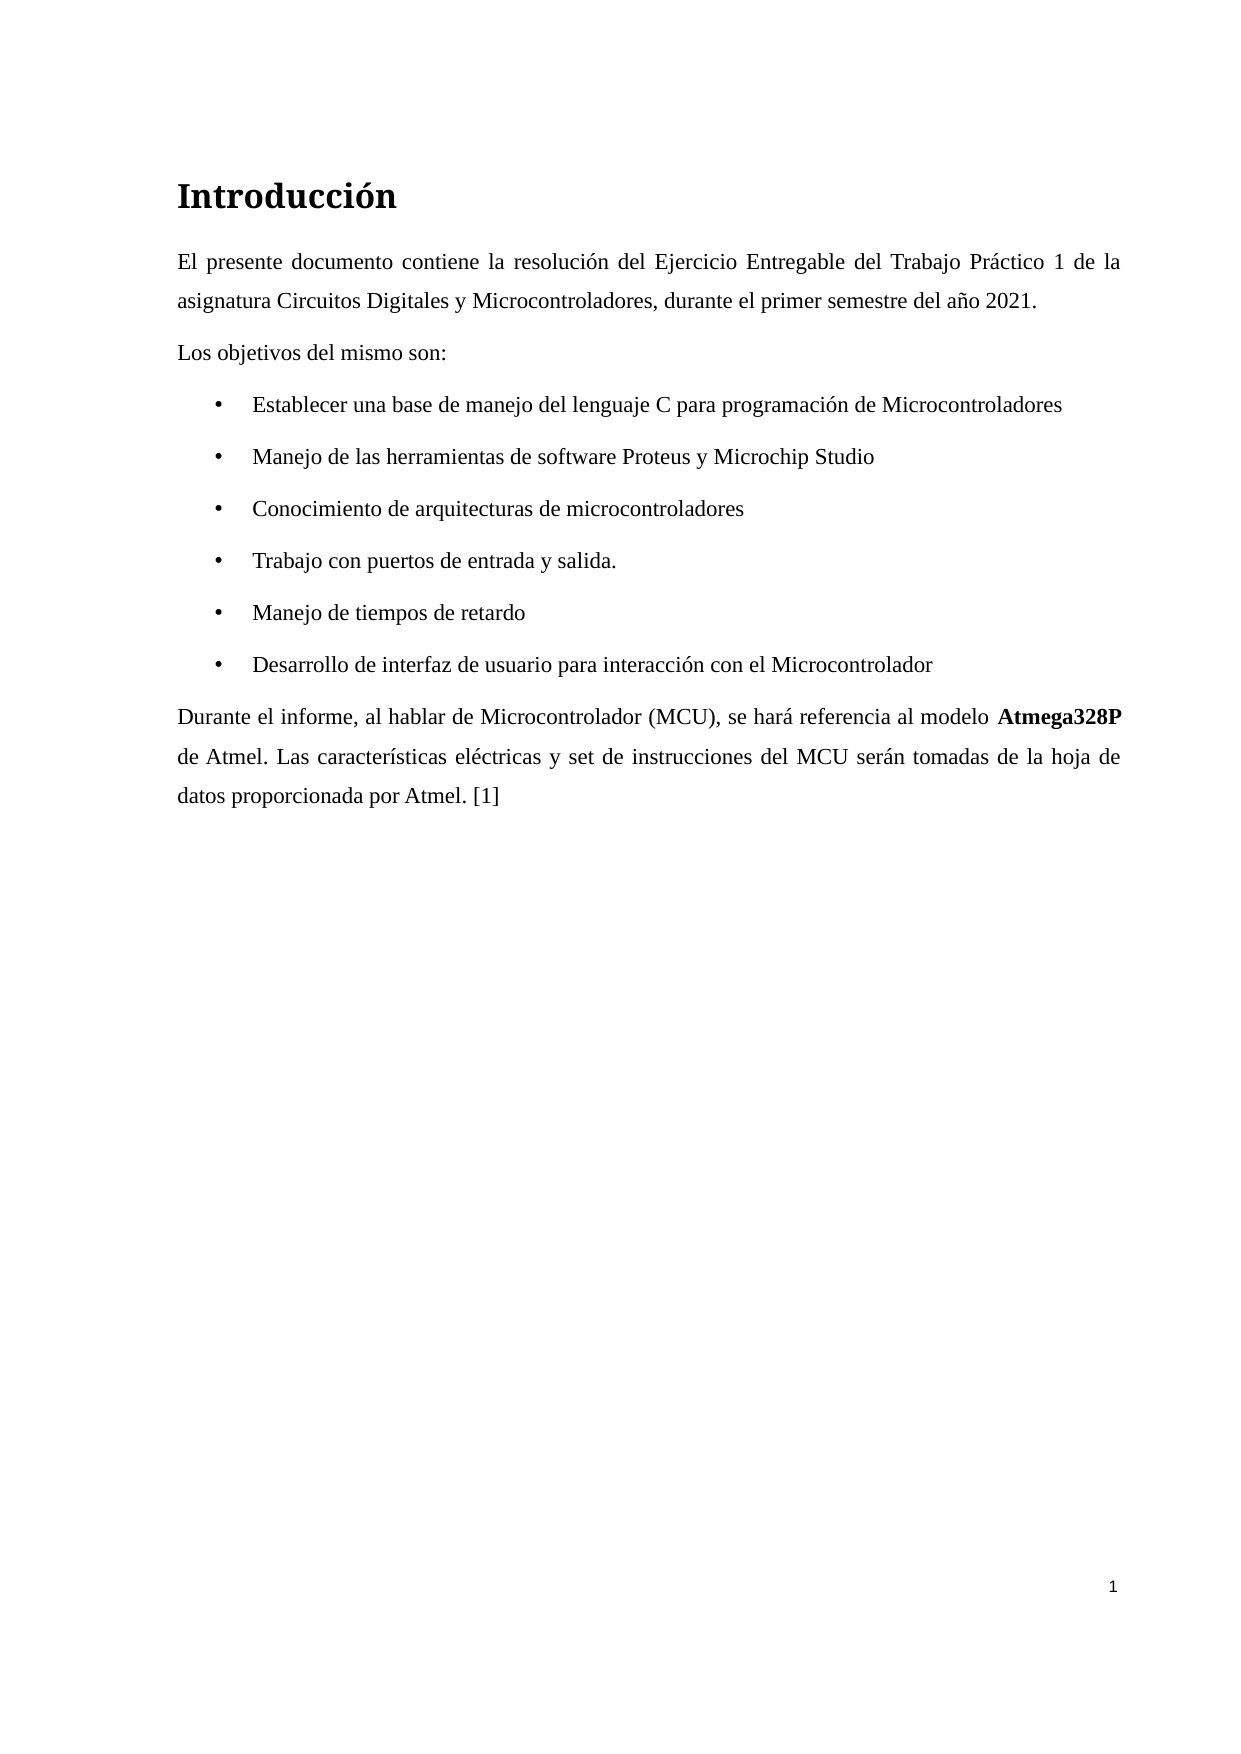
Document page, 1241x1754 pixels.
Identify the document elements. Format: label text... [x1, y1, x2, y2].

list Conocimiento de arquitecturas de microcontroladores [214, 495, 1122, 522]
list Manejo de las herramientas de software Proteus y Microchip Studio [214, 443, 1122, 470]
text Durante el informe, al hablar de Microcontrolador (MCU), se hará referencia al modelo Atmega328P de Atmel. Las características eléctricas y set de instrucciones del MCU serán tomadas de la hoja de datos proporcionada por Atmel. [1] [177, 703, 1122, 808]
text Los objetivos del mismo son: [177, 339, 1122, 366]
list Establecer una base de manejo del lenguaje C para programación de Microcontroladores [214, 391, 1122, 418]
text El presente documento contiene la resolución del Ejercicio Entregable del Trabajo Práctico 1 de la asignatura Circuitos Digitales y Microcontroladores, durante el primer semestre del año 2021. [177, 248, 1122, 314]
subtitle Introducción [177, 172, 1122, 218]
list Trabajo con puertos de entrada y salida. [214, 547, 1122, 574]
list Desarrollo de interfaz de usuario para interacción con el Microcontrolador [214, 651, 1122, 678]
list Manejo de tiempos de retardo [214, 599, 1122, 626]
